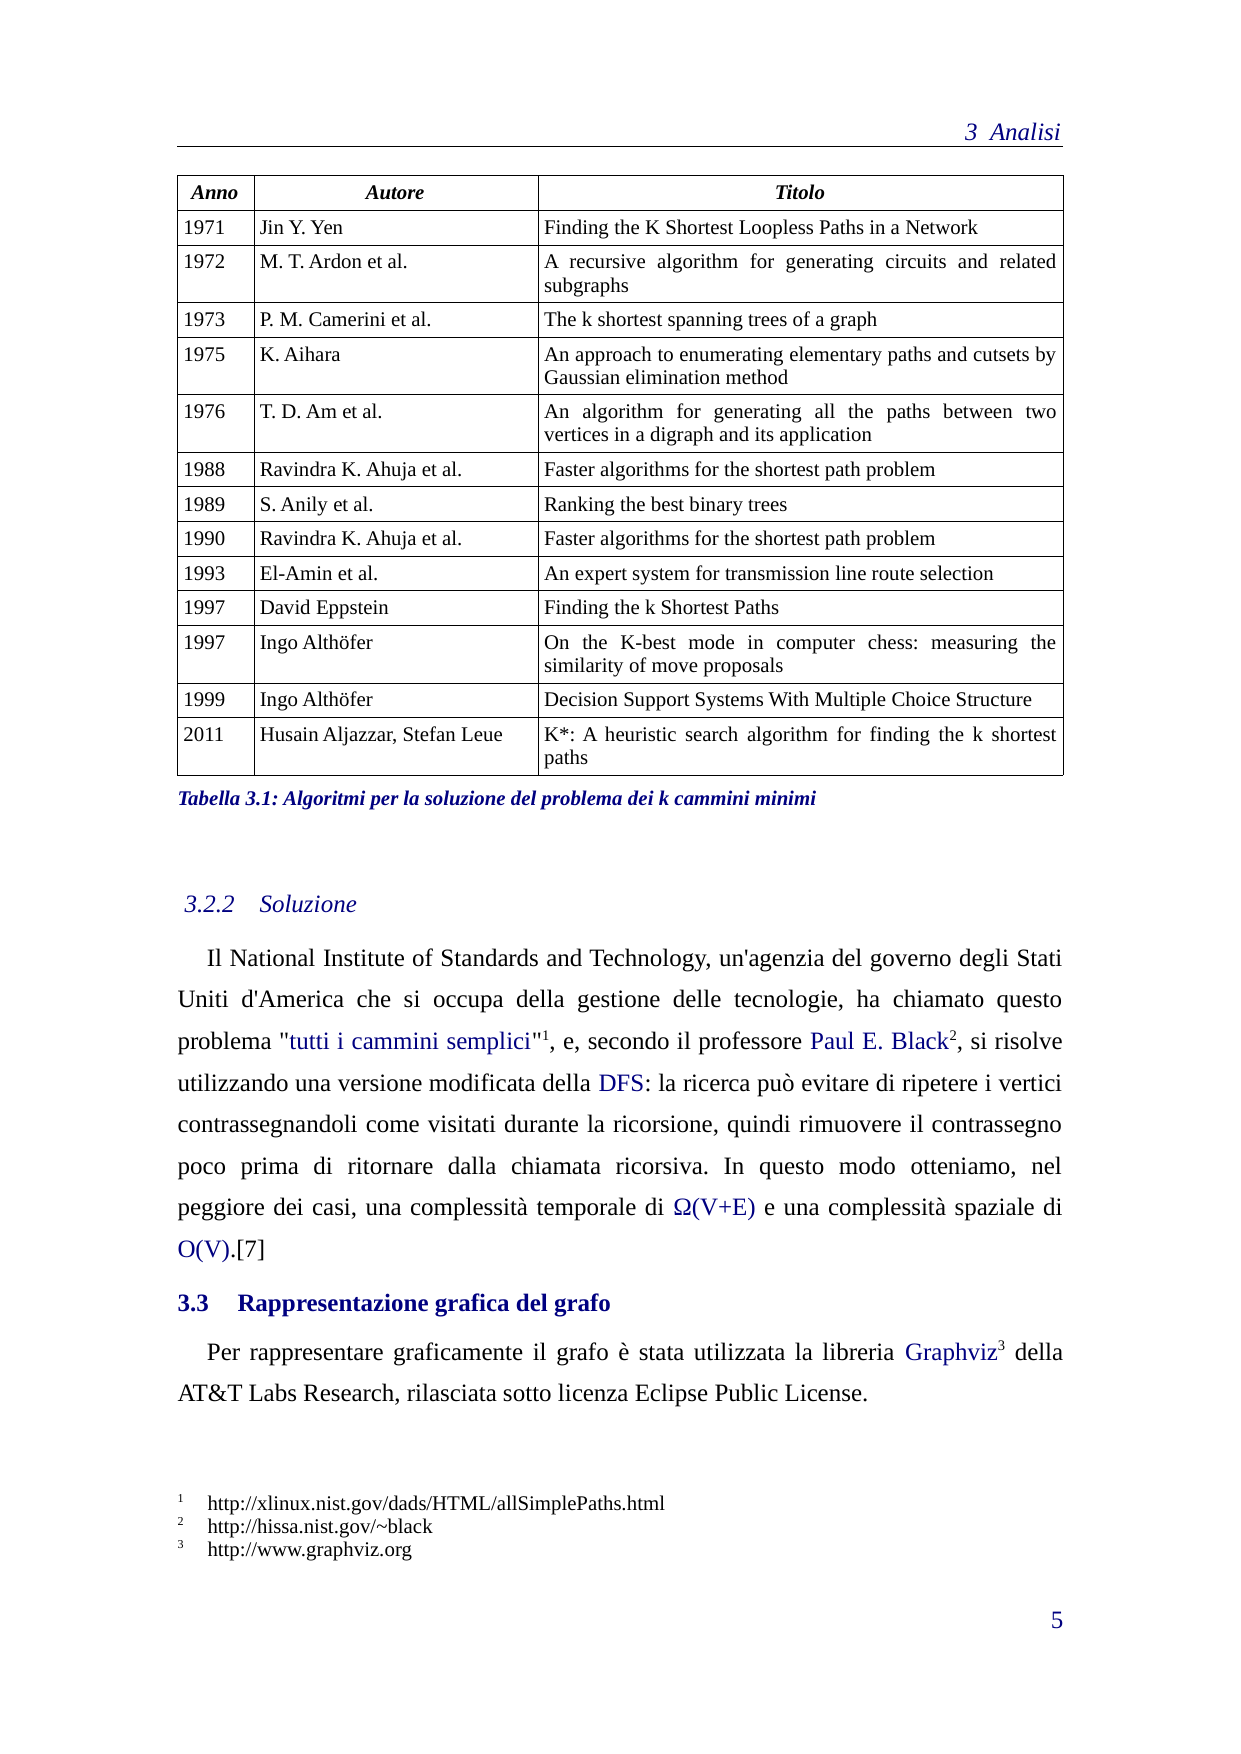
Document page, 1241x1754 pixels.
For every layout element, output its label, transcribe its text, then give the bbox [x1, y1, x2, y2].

table_cell On the K-best mode in computer chess: measuring the similarity of move proposals [539, 626, 1063, 683]
table_cell 1972 [178, 246, 254, 302]
table_cell S. Anily et al. [255, 487, 538, 521]
table_cell P. M. Camerini et al. [255, 303, 538, 337]
text http://xlinux.nist.gov/dads/HTML/allSimplePaths.html [177, 1492, 1063, 1515]
table_header Autore [255, 176, 538, 210]
table_cell T. D. Am et al. [255, 395, 538, 452]
subtitle Soluzione [184, 890, 1063, 918]
table_cell 2011 [178, 718, 254, 775]
table_cell Finding the k Shortest Paths [539, 591, 1063, 625]
table_cell An algorithm for generating all the paths between two vertices in a digraph and its application [539, 395, 1063, 452]
table_cell M. T. Ardon et al. [255, 246, 538, 302]
table_cell Faster algorithms for the shortest path problem [539, 453, 1063, 486]
table_cell 1971 [178, 211, 254, 245]
table_cell 1988 [178, 453, 254, 486]
text Per rappresentare graficamente il grafo è stata utilizzata la libreria Graphviz della AT&T Labs Research, rilasciata sotto licenza Eclipse Public License. [177, 1338, 1063, 1407]
table_cell 1999 [178, 684, 254, 717]
table_cell Ranking the best binary trees [539, 487, 1063, 521]
table_cell 1993 [178, 557, 254, 590]
table_cell 1975 [178, 338, 254, 394]
text Il National Institute of Standards and Technology, un'agenzia del governo degli Stati Uniti d'America che si occupa della gestione delle tecnologie, ha chiamato questo problema "tutti i cammini semplici", e, secondo il professore Paul E. Black, si risolve utilizzando una versione modificata della DFS: la ricerca può evitare di ripetere i vertici contrassegnandoli come visitati durante la ricorsione, quindi rimuovere il contrassegno poco prima di ritornare dalla chiamata ricorsiva. In questo modo otteniamo, nel peggiore dei casi, una complessità temporale di Ω(V+E) e una complessità spaziale di O(V).[7] [177, 944, 1063, 1263]
table_cell Decision Support Systems With Multiple Choice Structure [539, 684, 1063, 717]
table_cell El-Amin et al. [255, 557, 538, 590]
table_cell Ingo Althöfer [255, 626, 538, 683]
table_cell Finding the K Shortest Loopless Paths in a Network [539, 211, 1063, 245]
subtitle Rappresentazione grafica del grafo [177, 1289, 1063, 1317]
text Tabella 3.1: Algoritmi per la soluzione del problema dei k cammini minimi [177, 787, 1063, 809]
table_header Anno [178, 176, 254, 210]
table_cell A recursive algorithm for generating circuits and related subgraphs [539, 246, 1063, 302]
table_cell 1997 [178, 591, 254, 625]
table_cell K*: A heuristic search algorithm for finding the k shortest paths [539, 718, 1063, 775]
table_cell Faster algorithms for the shortest path problem [539, 522, 1063, 556]
table_cell David Eppstein [255, 591, 538, 625]
table_cell An expert system for transmission line route selection [539, 557, 1063, 590]
table_cell Husain Aljazzar, Stefan Leue [255, 718, 538, 775]
table_cell 1990 [178, 522, 254, 556]
table_cell Ingo Althöfer [255, 684, 538, 717]
table_cell The k shortest spanning trees of a graph [539, 303, 1063, 337]
table_cell 1976 [178, 395, 254, 452]
text http://hissa.nist.gov/~black [177, 1515, 1063, 1538]
table_cell 1997 [178, 626, 254, 683]
table_cell 1973 [178, 303, 254, 337]
table_cell An approach to enumerating elementary paths and cutsets by Gaussian elimination method [539, 338, 1063, 394]
table_cell K. Aihara [255, 338, 538, 394]
table_cell Ravindra K. Ahuja et al. [255, 453, 538, 486]
table_header Titolo [539, 176, 1063, 210]
table_cell Ravindra K. Ahuja et al. [255, 522, 538, 556]
table_cell 1989 [178, 487, 254, 521]
text http://www.graphviz.org [177, 1538, 1063, 1561]
table_cell Jin Y. Yen [255, 211, 538, 245]
